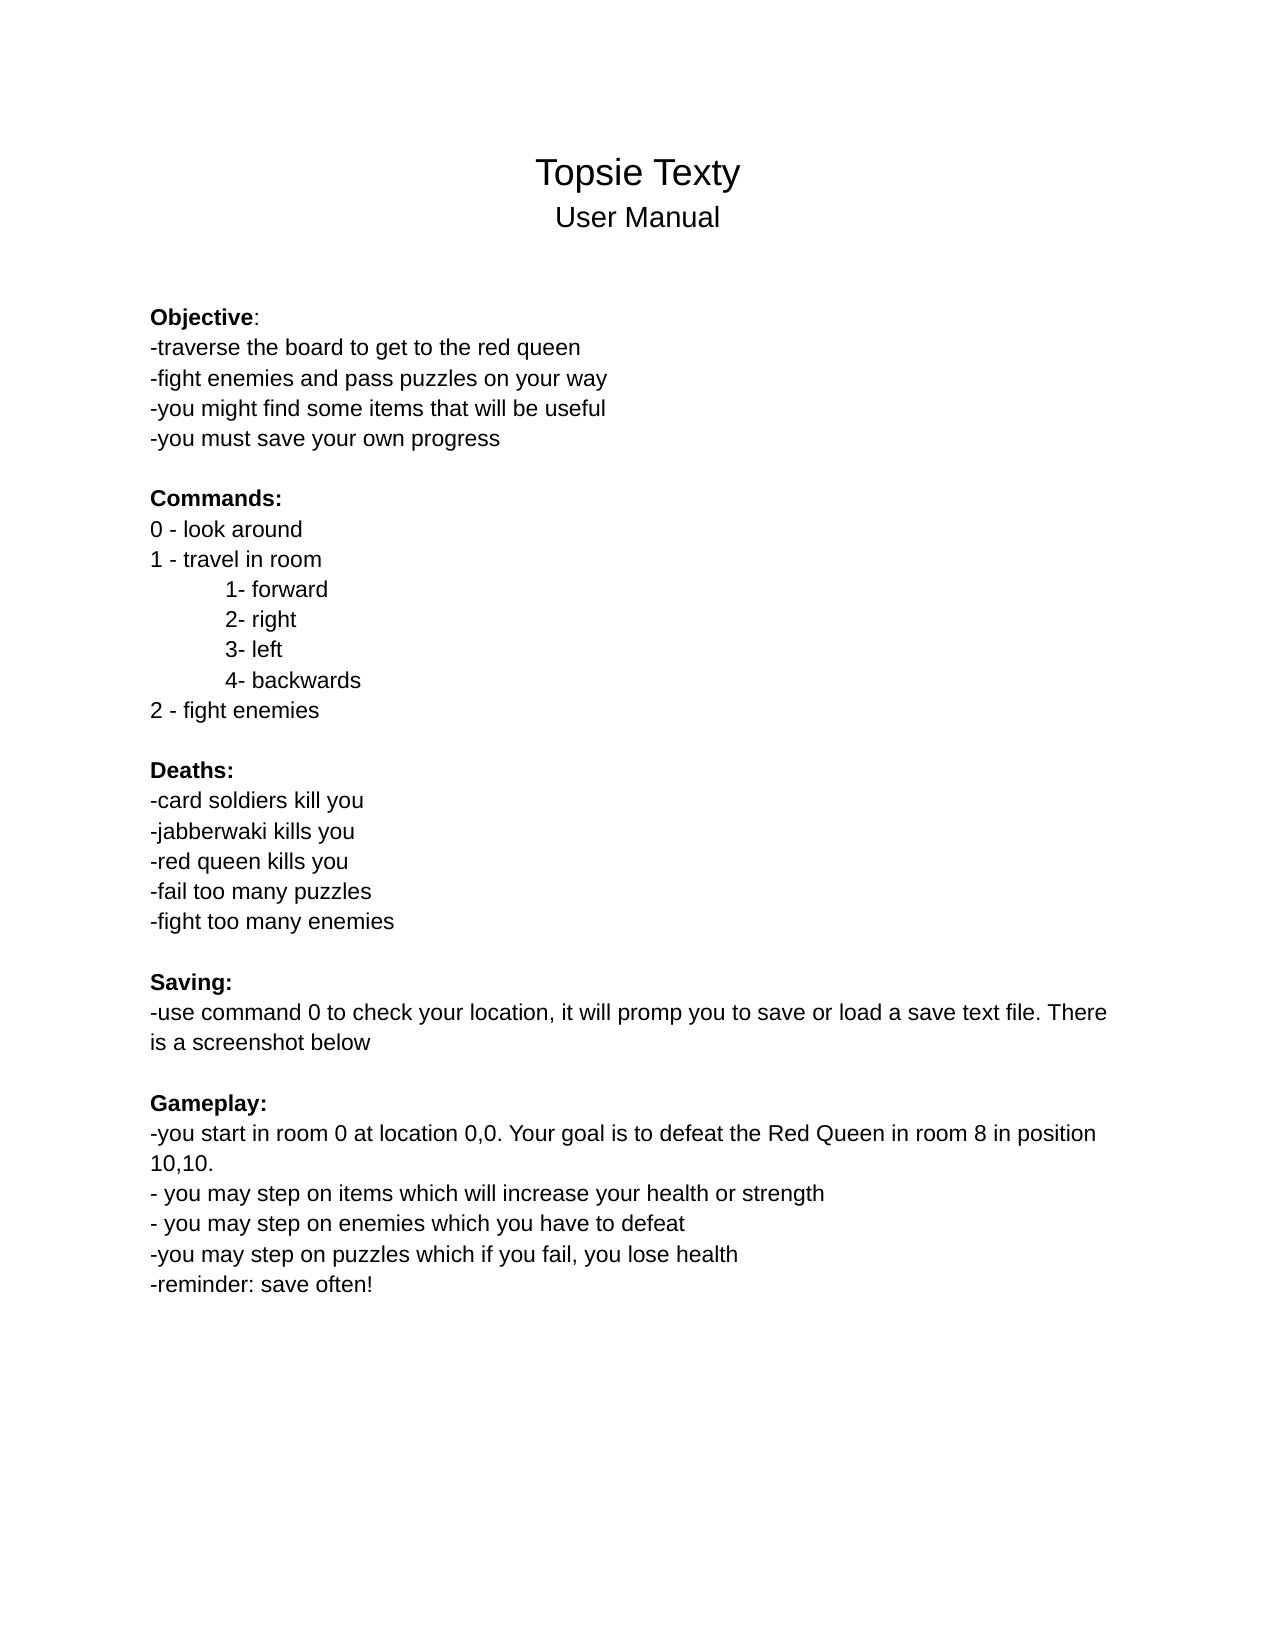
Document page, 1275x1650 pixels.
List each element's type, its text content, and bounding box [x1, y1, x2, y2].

text -use command 0 to check your location, it will promp you to save or load a save text file. There is a screenshot below [150, 999, 1125, 1056]
text -you must save your own progress [150, 425, 1125, 451]
text -red queen kills you [150, 848, 1125, 874]
text 2- right [150, 606, 1125, 633]
text 0 - look around [150, 516, 1125, 542]
text -fight enemies and pass puzzles on your way [150, 364, 1125, 391]
text -fight too many enemies [150, 908, 1125, 935]
text Gameplay: [150, 1089, 1125, 1116]
text -traverse the board to get to the red queen [150, 334, 1125, 361]
text 3- left [150, 636, 1125, 663]
text 4- backwards [150, 667, 1125, 693]
text -reminder: save often! [150, 1271, 1125, 1297]
text -fail too many puzzles [150, 878, 1125, 904]
text Commands: [150, 485, 1125, 512]
text -jabberwaki kills you [150, 818, 1125, 844]
text -you start in room 0 at location 0,0. Your goal is to defeat the Red Queen in room 8 in position 10,10. [150, 1120, 1125, 1176]
text 1 - travel in room [150, 546, 1125, 572]
text 2 - fight enemies [150, 697, 1125, 723]
text -you may step on puzzles which if you fail, you lose health [150, 1241, 1125, 1267]
text 1- forward [150, 576, 1125, 602]
text Saving: [150, 969, 1125, 995]
text -you might find some items that will be useful [150, 395, 1125, 421]
text - you may step on items which will increase your health or strength [150, 1180, 1125, 1207]
text -card soldiers kill you [150, 787, 1125, 814]
text Topsie Texty [150, 150, 1125, 193]
text User Manual [150, 199, 1125, 233]
text - you may step on enemies which you have to defeat [150, 1210, 1125, 1237]
text Objective: [150, 304, 1125, 331]
text Deaths: [150, 757, 1125, 784]
